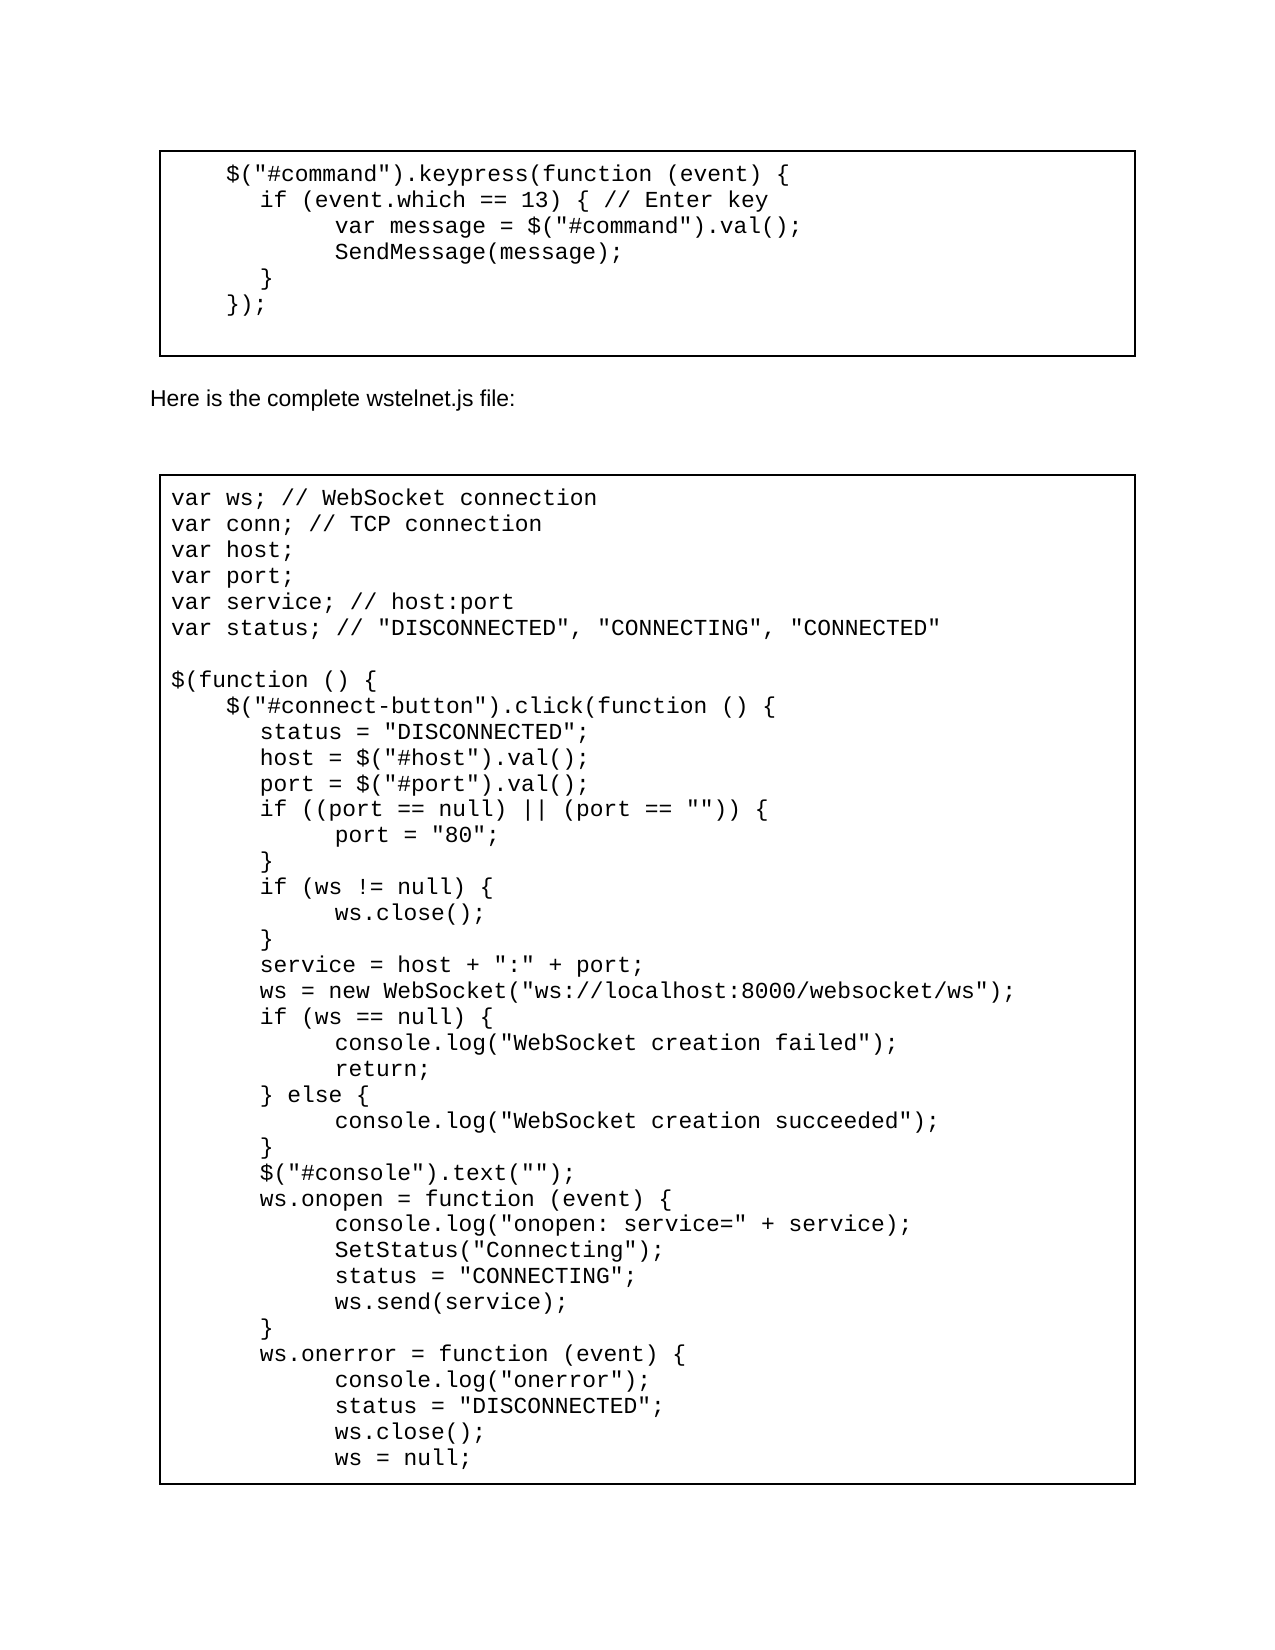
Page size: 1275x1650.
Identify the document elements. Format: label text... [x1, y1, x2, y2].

text Here is the complete wstelnet.js file: [150, 386, 1125, 412]
table_header var ws; // WebSocket connection var conn; // TCP connection var host; var port; var service; // host:port var status; // "DISCONNECTED", "CONNECTING", "CONNECTED" $(function () { $("#connect-button").click(function () { status = "DISCONNECTED"; host = $("#host").val(); port = $("#port").val(); if ((port == null) || (port == "")) { port = "80"; } if (ws != null) { ws.close(); } service = host + ":" + port; ws = new WebSocket("ws://localhost:8000/websocket/ws"); if (ws == null) { console.log("WebSocket creation failed"); return; } else { console.log("WebSocket creation succeeded"); } $("#console").text(""); ws.onopen = function (event) { console.log("onopen: service=" + service); SetStatus("Connecting"); status = "CONNECTING"; ws.send(service); } ws.onerror = function (event) { console.log("onerror"); status = "DISCONNECTED"; ws.close(); ws = null; [161, 476, 1134, 1483]
table_header $("#command").keypress(function (event) { if (event.which == 13) { // Enter key var message = $("#command").val(); SendMessage(message); } }); [161, 152, 1134, 354]
